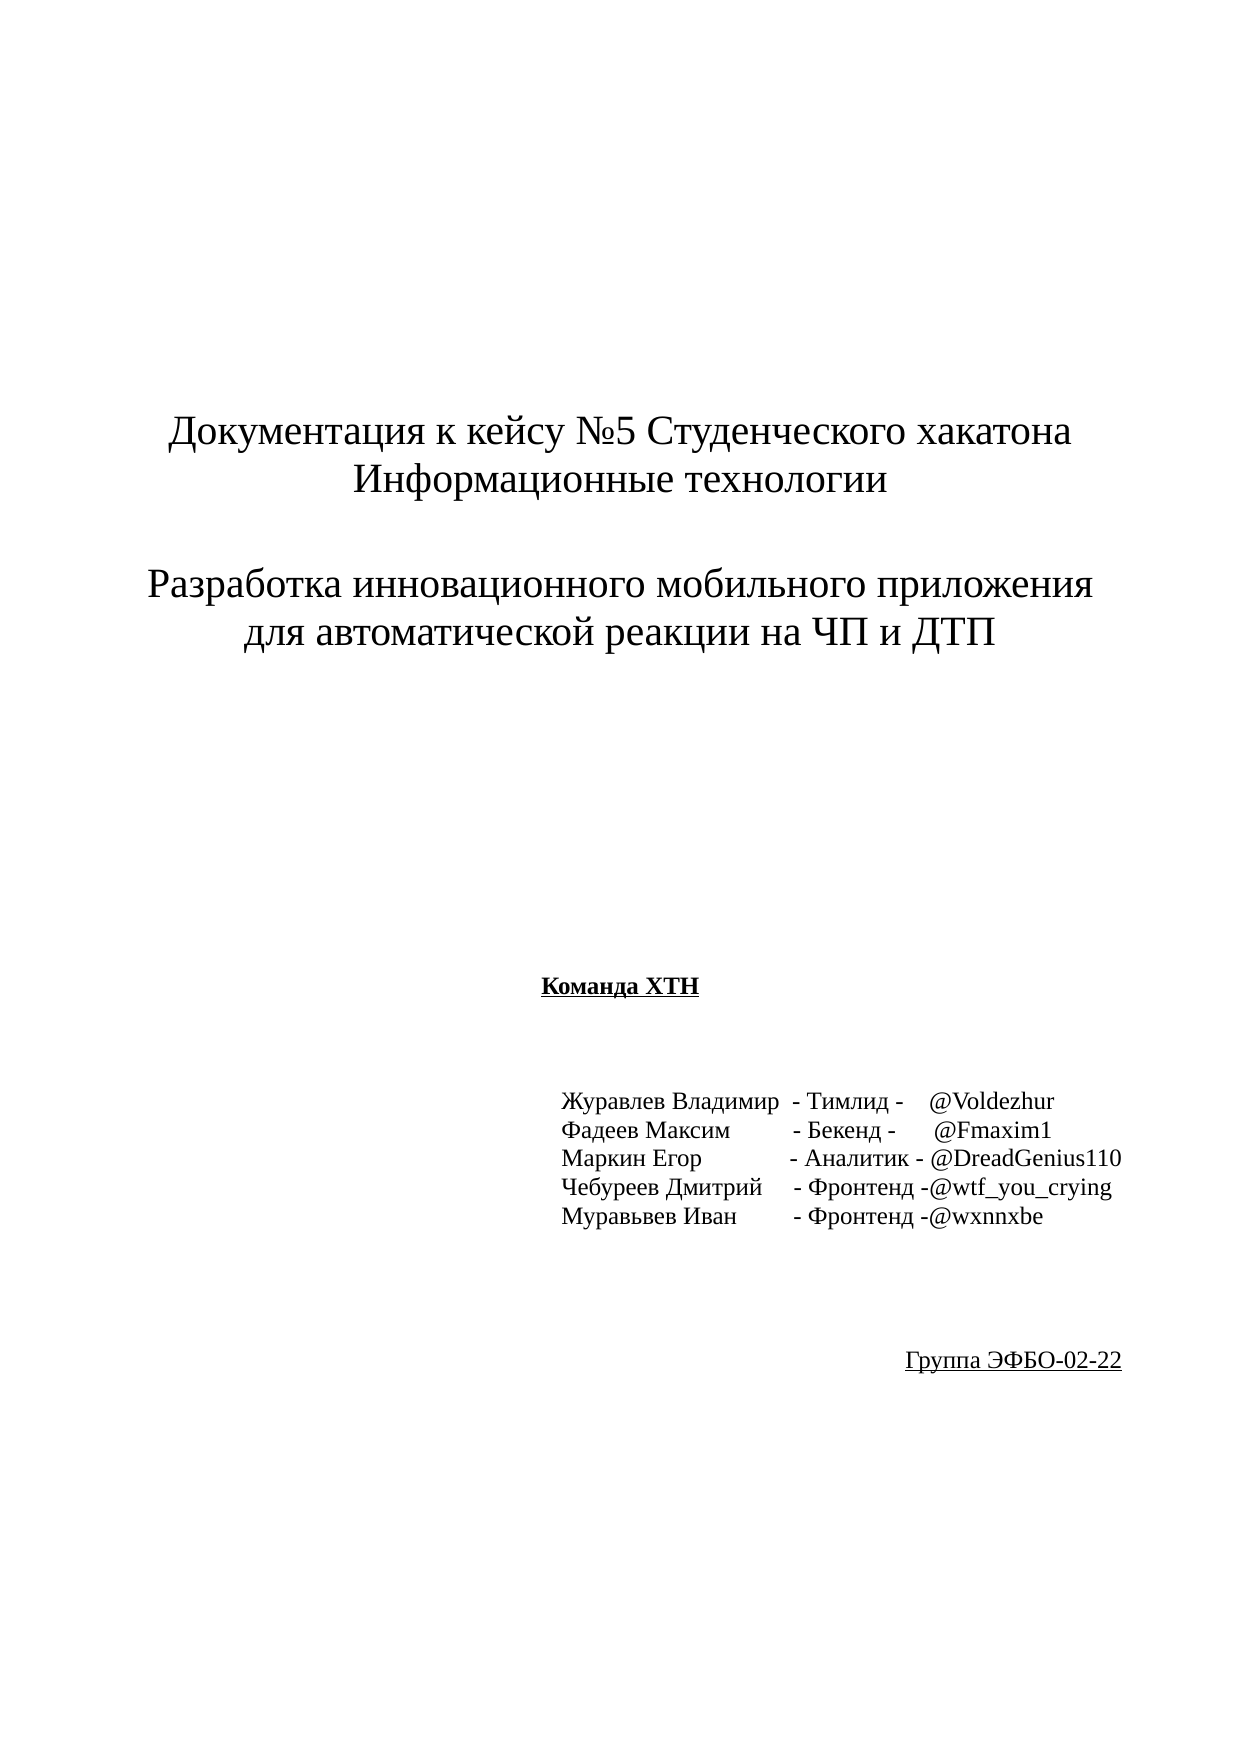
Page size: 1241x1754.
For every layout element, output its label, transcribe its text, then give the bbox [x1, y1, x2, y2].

text Муравьвев Иван - Фронтенд -@wxnnxbe [561, 1201, 1122, 1230]
text Документация к кейсу №5 Студенческого хакатона Информационные технологии [118, 406, 1122, 501]
text Фадеев Максим - Бекенд - @Fmaxim1 [561, 1115, 1122, 1143]
text Разработка инновационного мобильного приложения для автоматической реакции на ЧП и ДТП [118, 559, 1122, 655]
text Группа ЭФБО-02-22 [118, 1345, 1122, 1373]
text Маркин Егор - Аналитик - @DreadGenius110 [561, 1143, 1122, 1172]
text Чебуреев Дмитрий - Фронтенд -@wtf_you_crying [561, 1172, 1122, 1201]
text Команда XTH [118, 971, 1122, 1000]
text Журавлев Владимир - Тимлид - @Voldezhur [561, 1086, 1122, 1115]
